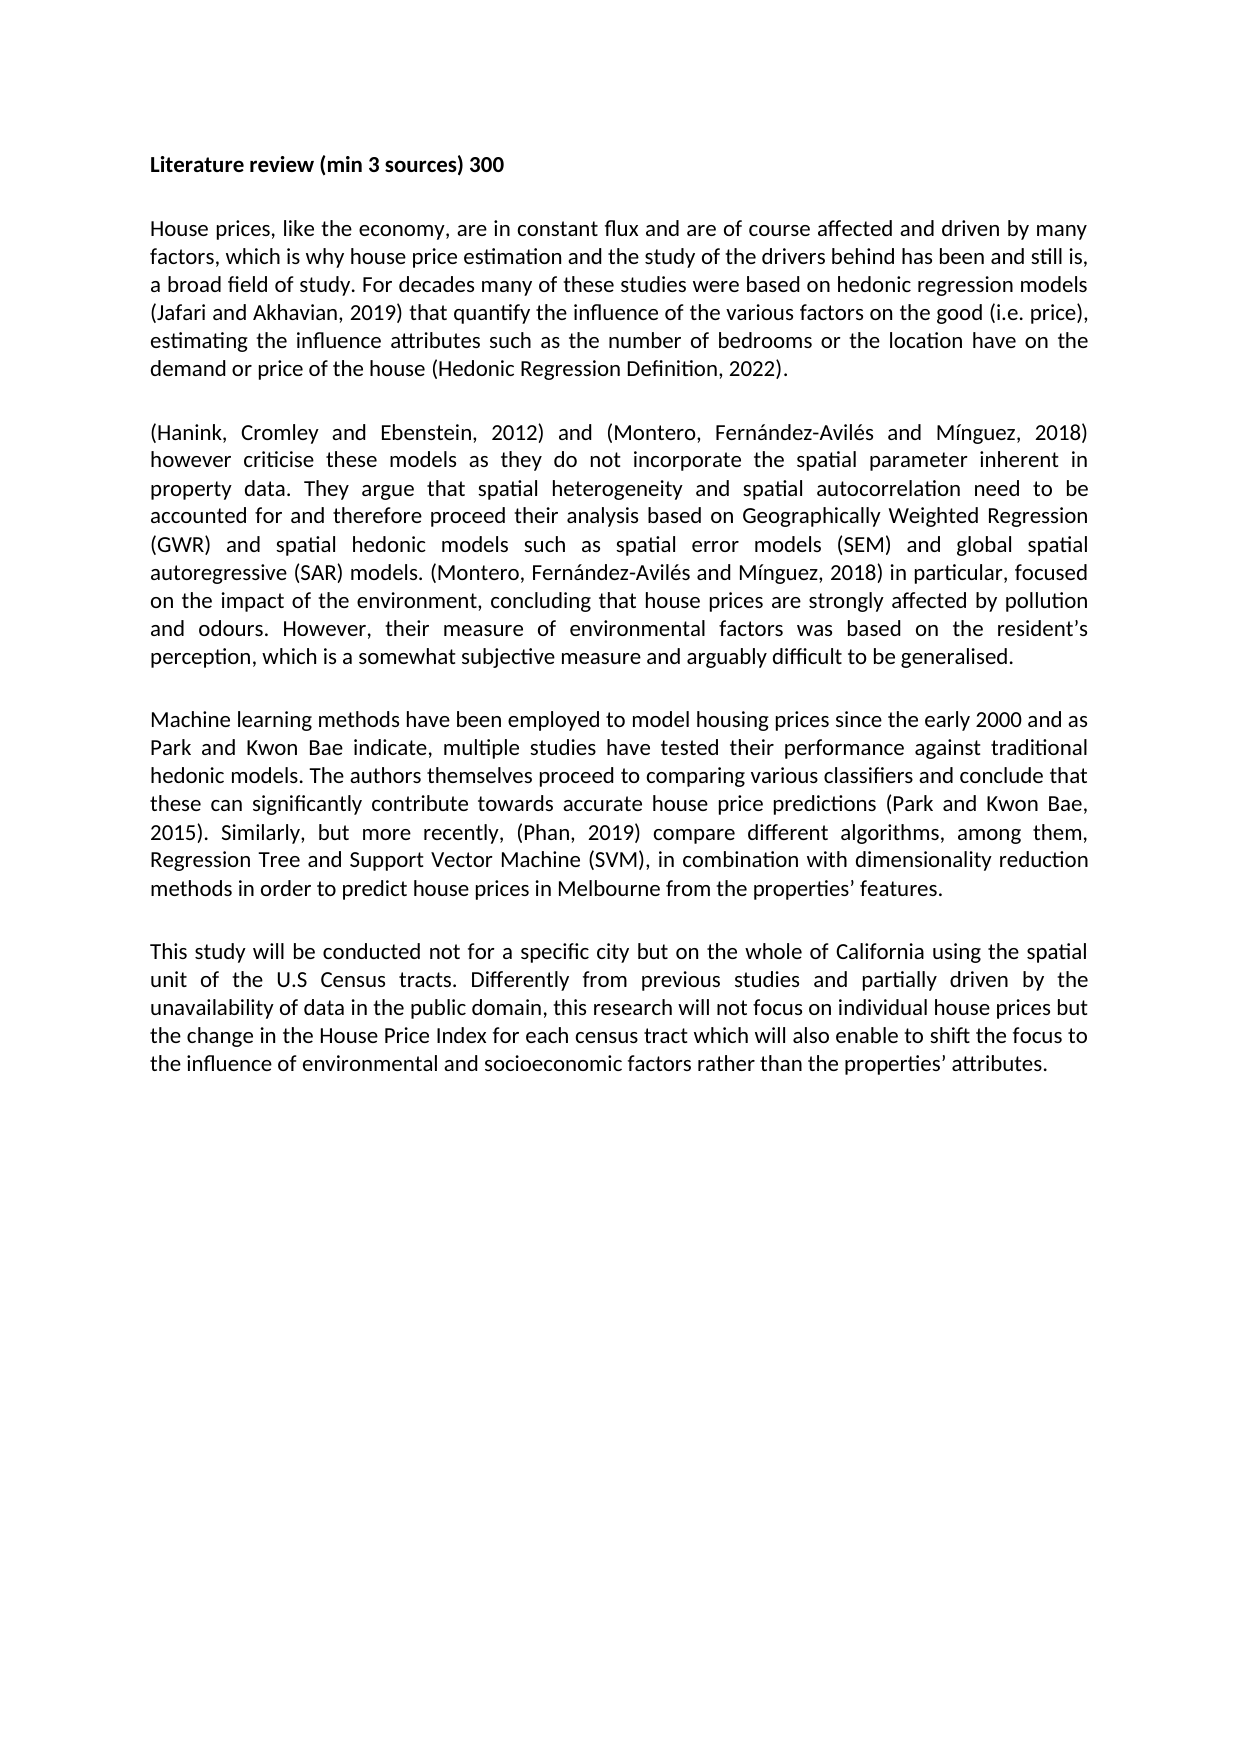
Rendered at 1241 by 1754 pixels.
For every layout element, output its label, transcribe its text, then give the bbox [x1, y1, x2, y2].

text (Hanink, Cromley and Ebenstein, 2012) and (Montero, Fernández-Avilés and Mínguez, 2018) however criticise these models as they do not incorporate the spatial parameter inherent in property data. They argue that spatial heterogeneity and spatial autocorrelation need to be accounted for and therefore proceed their analysis based on Geographically Weighted Regression (GWR) and spatial hedonic models such as spatial error models (SEM) and global spatial autoregressive (SAR) models. (Montero, Fernández-Avilés and Mínguez, 2018) in particular, focused on the ­­impact of the environment, concluding that house prices are strongly affected by pollution and odours. However, their measure of environmental factors was based on the resident’s perception, which is a somewhat subjective measure and arguably difficult to be generalised. [150, 418, 1090, 670]
text Literature review (min 3 sources) 300 [150, 150, 1090, 178]
text House prices, like the economy, are in constant flux and are of course affected and driven by many factors, which is why house price estimation and the study of the drivers behind has been and still is, a broad field of study. For decades many of these studies were based on hedonic regression models (Jafari and Akhavian, 2019) that quantify the influence of the various factors on the good (i.e. price), estimating the influence attributes such as the number of bedrooms or the location have on the demand or price of the house (Hedonic Regression Definition, 2022). [150, 214, 1090, 382]
text Machine learning methods have been employed to model housing prices since the early 2000 and as Park and Kwon Bae indicate, multiple studies have tested their performance against traditional hedonic models. The authors themselves proceed to comparing various classifiers and conclude that these can significantly contribute towards accurate house price predictions (Park and Kwon Bae, 2015). Similarly, but more recently, (Phan, 2019) compare different algorithms, among them, Regression Tree and Support Vector Machine (SVM), in combination with dimensionality reduction methods in order to predict house prices in Melbourne from the properties’ features. [150, 706, 1090, 902]
text This study will be conducted not for a specific city but on the whole of California using the spatial unit of the U.S Census tracts. Differently from previous studies and partially driven by the unavailability of data in the public domain, this research will not focus on individual house prices but the change in the House Price Index for each census tract which will also enable to shift the focus to the influence of environmental and socioeconomic factors rather than the properties’ attributes. [150, 937, 1090, 1077]
